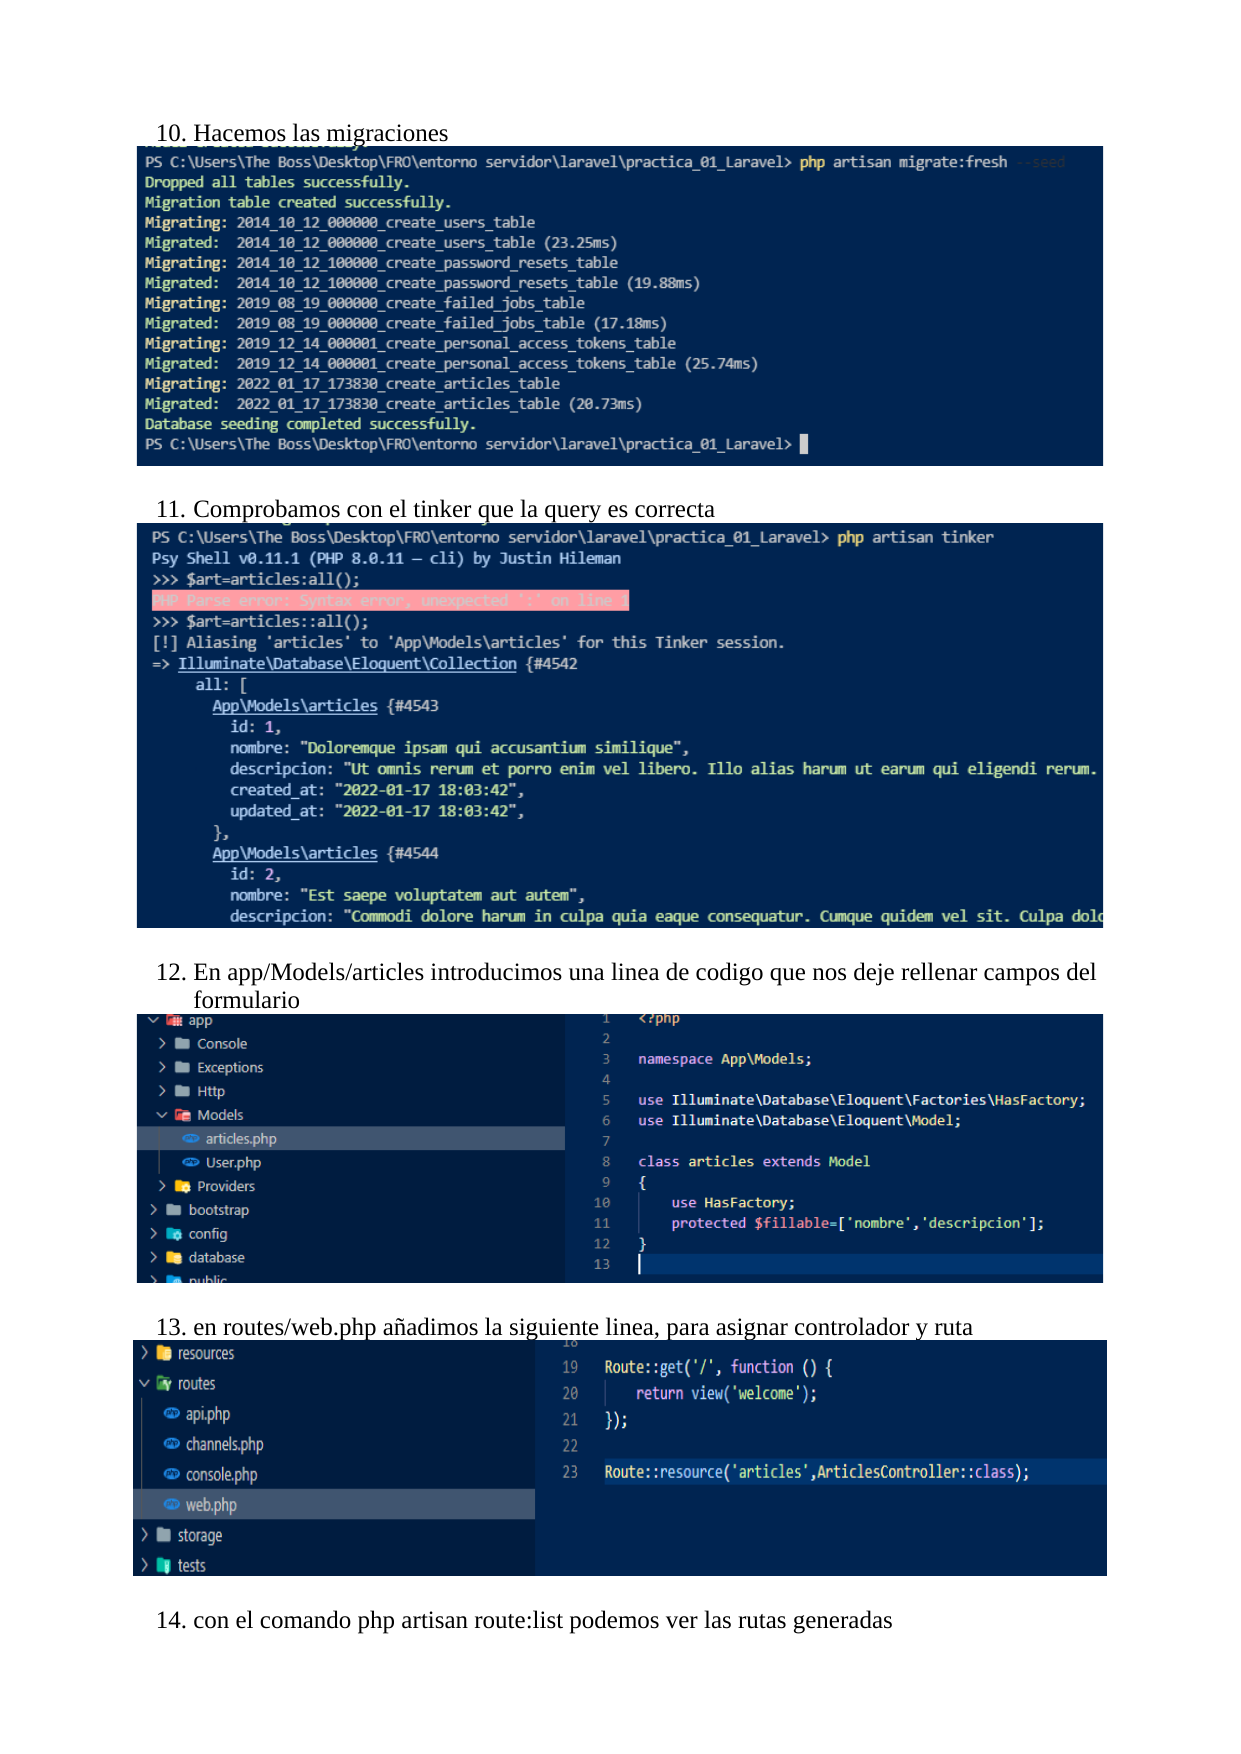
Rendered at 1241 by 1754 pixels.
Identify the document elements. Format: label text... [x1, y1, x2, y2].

list en routes/web.php añadimos la siguiente linea, para asignar controlador y ruta [156, 1312, 1122, 1341]
list Hacemos las migraciones [156, 118, 1122, 147]
list En app/Models/articles introducimos una linea de codigo que nos deje rellenar campos del formulario [156, 957, 1122, 1014]
picture [136, 523, 1104, 928]
list Comprobamos con el tinker que la query es correcta [156, 494, 1122, 523]
list con el comando php artisan route:list podemos ver las rutas generadas [156, 1605, 1122, 1633]
picture [136, 146, 1104, 466]
picture [136, 1014, 1104, 1283]
picture [133, 1340, 1107, 1576]
